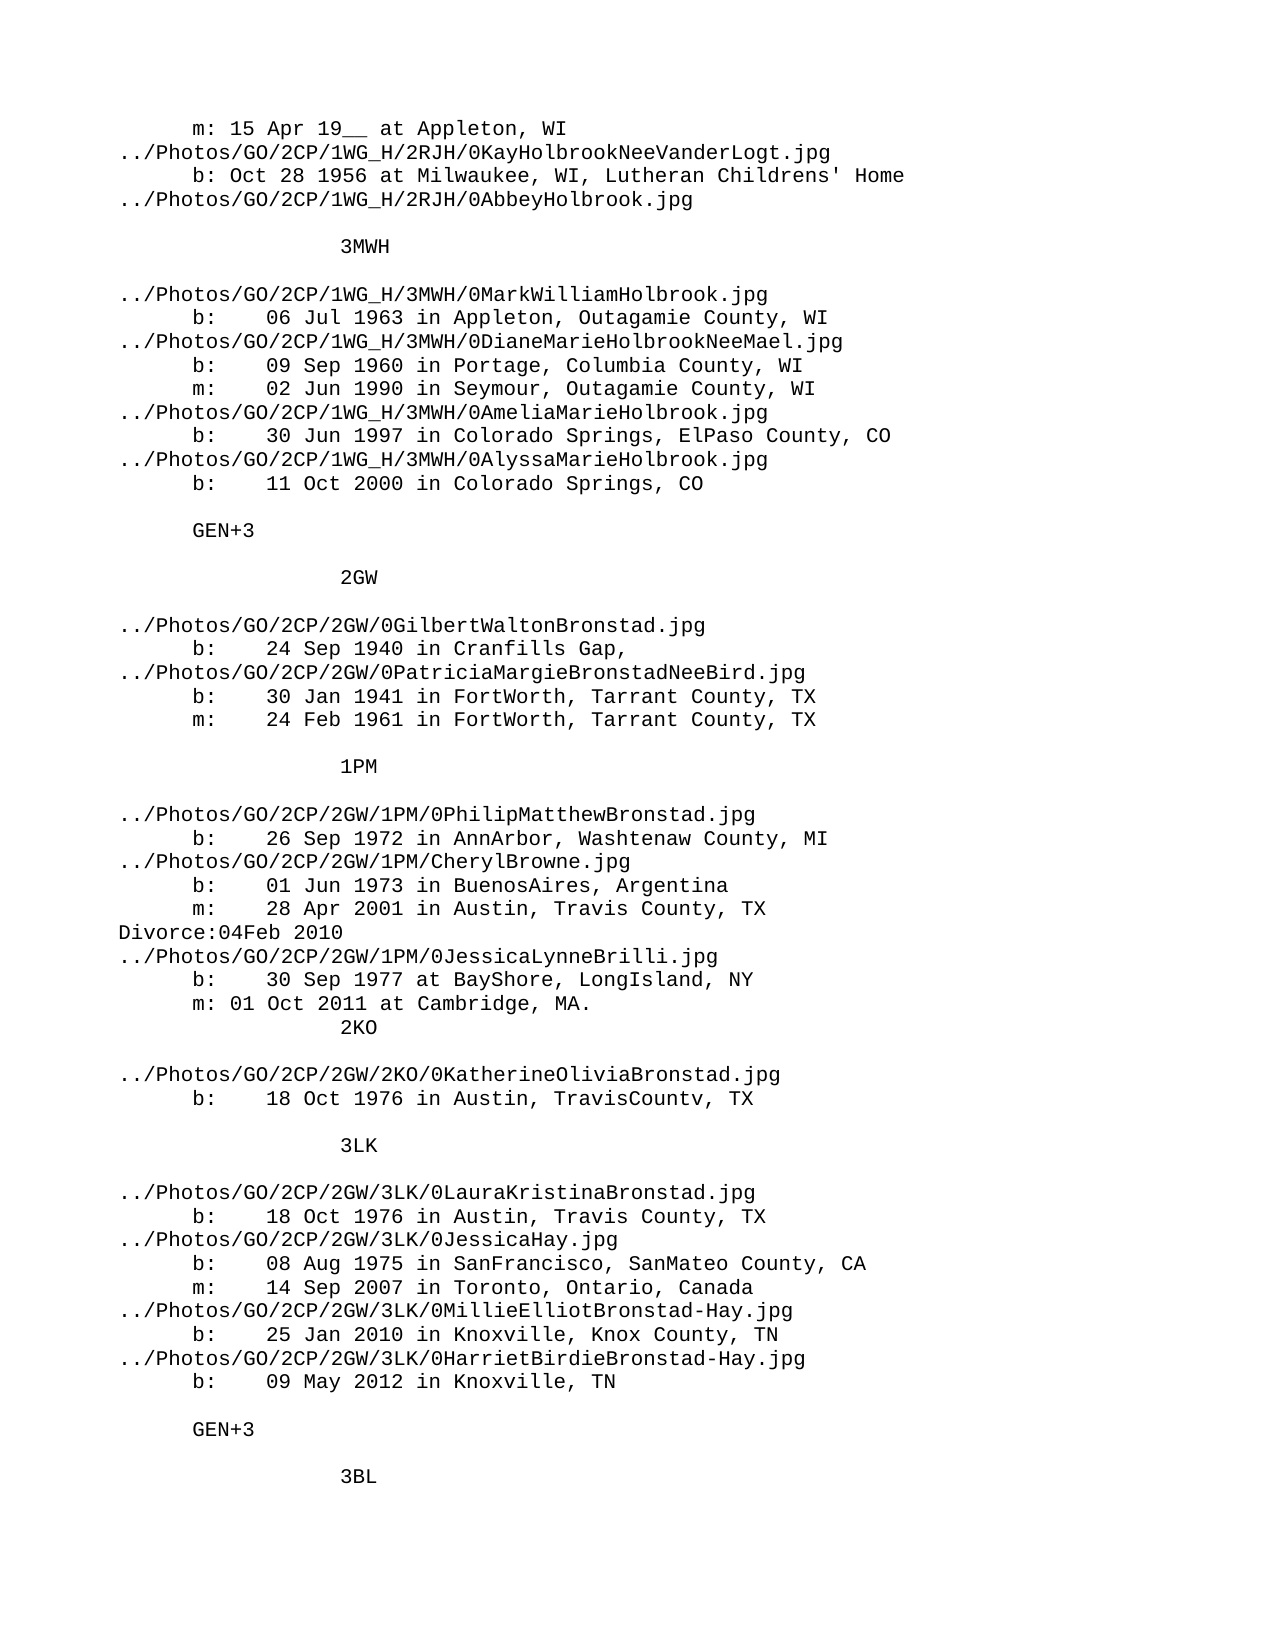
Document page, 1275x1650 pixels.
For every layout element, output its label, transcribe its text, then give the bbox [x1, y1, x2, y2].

text m: 02 Jun 1990 in Seymour, Outagamie County, WI [118, 378, 1157, 402]
text b: 30 Jan 1941 in FortWorth, Tarrant County, TX [118, 686, 1157, 709]
text ../Photos/GO/2CP/1WG_H/3MWH/0DianeMarieHolbrookNeeMael.jpg [118, 331, 1157, 354]
text ../Photos/GO/2CP/2GW/1PM/0PhilipMatthewBronstad.jpg [118, 804, 1157, 827]
text ../Photos/GO/2CP/1WG_H/3MWH/0AlyssaMarieHolbrook.jpg [118, 449, 1157, 473]
text ../Photos/GO/2CP/2GW/3LK/0HarrietBirdieBronstad-Hay.jpg [118, 1348, 1157, 1371]
text ../Photos/GO/2CP/1WG_H/3MWH/0AmeliaMarieHolbrook.jpg [118, 402, 1157, 426]
text b: 18 Oct 1976 in Austin, TravisCountv, TX [118, 1088, 1157, 1111]
text b: 30 Sep 1977 at BayShore, LongIsland, NY [118, 969, 1157, 993]
text 3BL [118, 1466, 1157, 1489]
text b: 11 Oct 2000 in Colorado Springs, CO [118, 473, 1157, 496]
text m: 15 Apr 19__ at Appleton, WI [118, 118, 1157, 142]
text m: 01 Oct 2011 at Cambridge, MA. [118, 993, 1157, 1017]
text b: 09 Sep 1960 in Portage, Columbia County, WI [118, 354, 1157, 378]
text 2GW [118, 567, 1157, 591]
text ../Photos/GO/2CP/2GW/1PM/CherylBrowne.jpg [118, 851, 1157, 875]
text ../Photos/GO/2CP/1WG_H/2RJH/0AbbeyHolbrook.jpg [118, 189, 1157, 213]
text b: 08 Aug 1975 in SanFrancisco, SanMateo County, CA [118, 1253, 1157, 1277]
text b: 25 Jan 2010 in Knoxville, Knox County, TN [118, 1324, 1157, 1348]
text b: 06 Jul 1963 in Appleton, Outagamie County, WI [118, 307, 1157, 331]
text b: 24 Sep 1940 in Cranfills Gap, [118, 638, 1157, 662]
text 3LK [118, 1135, 1157, 1158]
text ../Photos/GO/2CP/2GW/0GilbertWaltonBronstad.jpg [118, 615, 1157, 638]
text Divorce:04Feb 2010 [118, 922, 1157, 946]
text b: 18 Oct 1976 in Austin, Travis County, TX [118, 1206, 1157, 1229]
text ../Photos/GO/2CP/1WG_H/3MWH/0MarkWilliamHolbrook.jpg [118, 284, 1157, 307]
text b: 01 Jun 1973 in BuenosAires, Argentina [118, 875, 1157, 898]
text ../Photos/GO/2CP/2GW/3LK/0JessicaHay.jpg [118, 1229, 1157, 1253]
text 3MWH [118, 236, 1157, 260]
text m: 24 Feb 1961 in FortWorth, Tarrant County, TX [118, 709, 1157, 733]
text ../Photos/GO/2CP/2GW/2KO/0KatherineOliviaBronstad.jpg [118, 1064, 1157, 1088]
text ../Photos/GO/2CP/2GW/0PatriciaMargieBronstadNeeBird.jpg [118, 662, 1157, 686]
text b: 30 Jun 1997 in Colorado Springs, ElPaso County, CO [118, 426, 1157, 449]
text GEN+3 [118, 520, 1157, 544]
text 1PM [118, 757, 1157, 780]
text ../Photos/GO/2CP/1WG_H/2RJH/0KayHolbrookNeeVanderLogt.jpg [118, 142, 1157, 165]
text ../Photos/GO/2CP/2GW/1PM/0JessicaLynneBrilli.jpg [118, 946, 1157, 969]
text b: 09 May 2012 in Knoxville, TN [118, 1371, 1157, 1395]
text 2KO [118, 1017, 1157, 1040]
text b: Oct 28 1956 at Milwaukee, WI, Lutheran Childrens' Home [118, 165, 1157, 189]
text ../Photos/GO/2CP/2GW/3LK/0MillieElliotBronstad-Hay.jpg [118, 1300, 1157, 1324]
text m: 14 Sep 2007 in Toronto, Ontario, Canada [118, 1277, 1157, 1300]
text ../Photos/GO/2CP/2GW/3LK/0LauraKristinaBronstad.jpg [118, 1182, 1157, 1206]
text b: 26 Sep 1972 in AnnArbor, Washtenaw County, MI [118, 827, 1157, 851]
text m: 28 Apr 2001 in Austin, Travis County, TX [118, 898, 1157, 922]
text GEN+3 [118, 1419, 1157, 1442]
